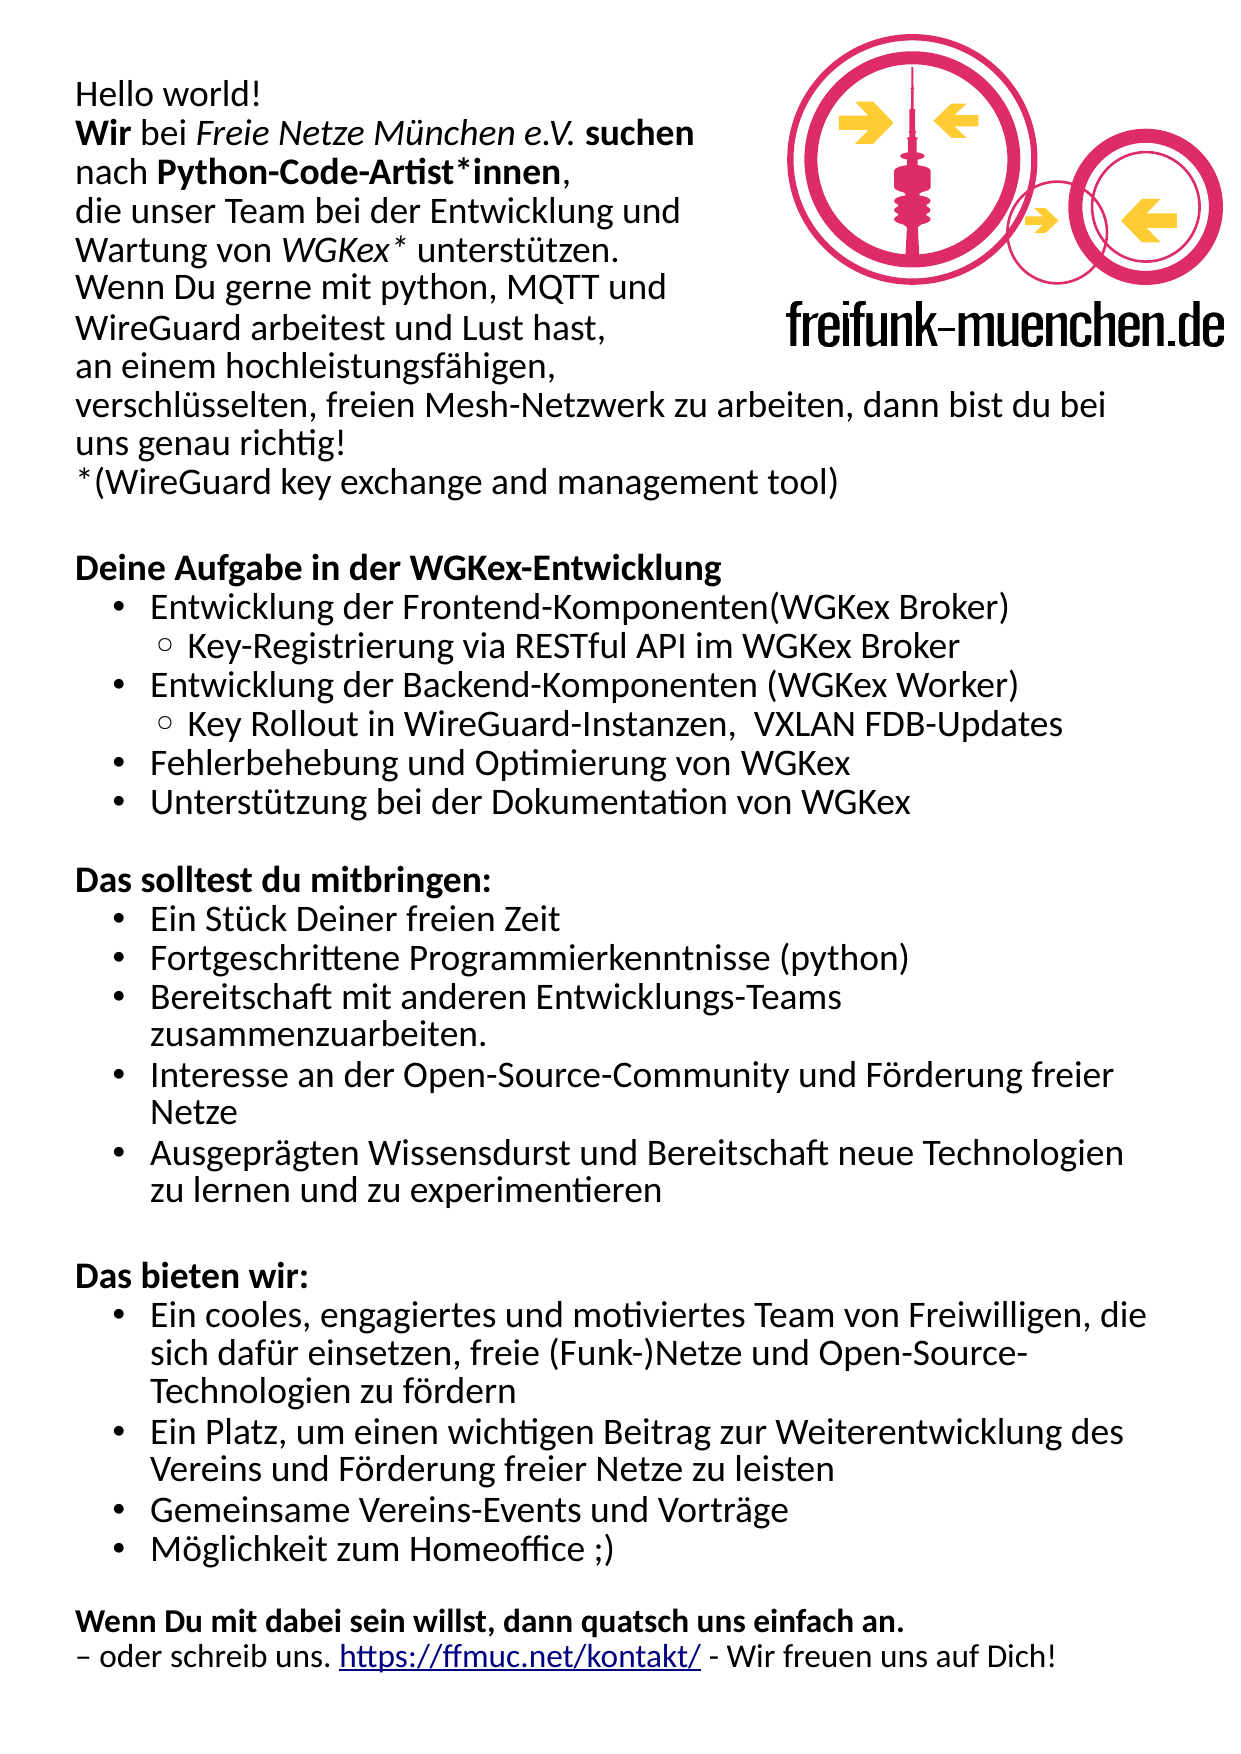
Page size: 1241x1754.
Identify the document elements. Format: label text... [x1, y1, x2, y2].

text [916, 114, 1007, 153]
list Gemeinsame Vereins-Events und Vorträge [112, 1491, 1165, 1530]
text [918, 153, 1007, 192]
text [818, 153, 907, 192]
text Wir bei Freie Netze München e.V. suchen [75, 114, 795, 153]
text [1006, 75, 1165, 114]
text [1096, 154, 1165, 192]
list Fehlerbehebung und Optimierung von WGKex [112, 744, 1165, 783]
text [799, 192, 830, 231]
text die unser Team bei der Entwicklung und [75, 192, 808, 231]
list Bereitschaft mit anderen Entwicklungs-Teams zusammenzuarbeiten. [112, 978, 1165, 1056]
text Wenn Du mit dabei sein willst, dann quatsch uns einfach an. [75, 1605, 1165, 1639]
list Ein Stück Deiner freien Zeit [112, 900, 1165, 939]
list Ein cooles, engagiertes und motiviertes Team von Freiwilligen, die sich dafür einsetzen, freie (Funk-)Netze und Open-Source-Technologien zu fördern [112, 1296, 1165, 1413]
list Ein Platz, um einen wichtigen Beitrag zur Weiterentwicklung des Vereins und Förderung freier Netze zu leisten [112, 1413, 1165, 1491]
text nach Python-Code-Artist*innen, [75, 153, 791, 192]
text [803, 75, 843, 114]
text [982, 75, 1021, 114]
list Interesse an der Open-Source-Community und Förderung freier Netze [112, 1056, 1165, 1134]
text [1086, 153, 1127, 192]
text [818, 114, 909, 153]
text [824, 192, 906, 231]
list Key-Registrierung via RESTful API im WGKex Broker [150, 627, 1165, 666]
text Wartung von WGKex* unterstützen. Wenn Du gerne mit python, MQTT und [75, 231, 1165, 309]
text [924, 309, 1092, 340]
text – oder schreib uns. https://ffmuc.net/kontakt/ - Wir freuen uns auf Dich! [75, 1639, 1165, 1674]
text WireGuard arbeitest und Lust hast, [75, 309, 788, 348]
text Das bieten wir: [75, 1257, 1165, 1296]
list Entwicklung der Frontend-Komponenten(WGKex Broker) [112, 588, 1165, 627]
text [995, 192, 1023, 231]
list Möglichkeit zum Homeoffice ;) [112, 1530, 1165, 1569]
text [1095, 192, 1165, 231]
list Fortgeschrittene Programmierkenntnisse (python) [112, 939, 1165, 978]
list Ausgeprägten Wissensdurst und Bereitschaft neue Technologien zu lernen und zu experimentieren [112, 1134, 1165, 1212]
text Das solltest du mitbringen: [75, 861, 1165, 900]
text [914, 75, 995, 114]
list Unterstützung bei der Dokumentation von WGKex [112, 783, 1165, 861]
text an einem hochleistungsfähigen, [75, 348, 1165, 387]
text [1030, 114, 1165, 153]
text [1036, 153, 1088, 184]
list Entwicklung der Backend-Komponenten (WGKex Worker) [112, 666, 1165, 705]
text [862, 309, 914, 340]
list Key Rollout in WireGuard-Instanzen, VXLAN FDB-Updates [150, 705, 1165, 744]
text [830, 75, 911, 114]
text Deine Aufgabe in der WGKex-Entwicklung [75, 549, 1165, 588]
text [1025, 192, 1071, 231]
text verschlüsselten, freien Mesh-Netzwerk zu arbeiten, dann bist du bei uns genau richtig! *(WireGuard key exchange and management tool) [75, 387, 1165, 503]
text [1011, 114, 1031, 153]
text [918, 192, 1001, 231]
text Hello world! [75, 75, 818, 114]
